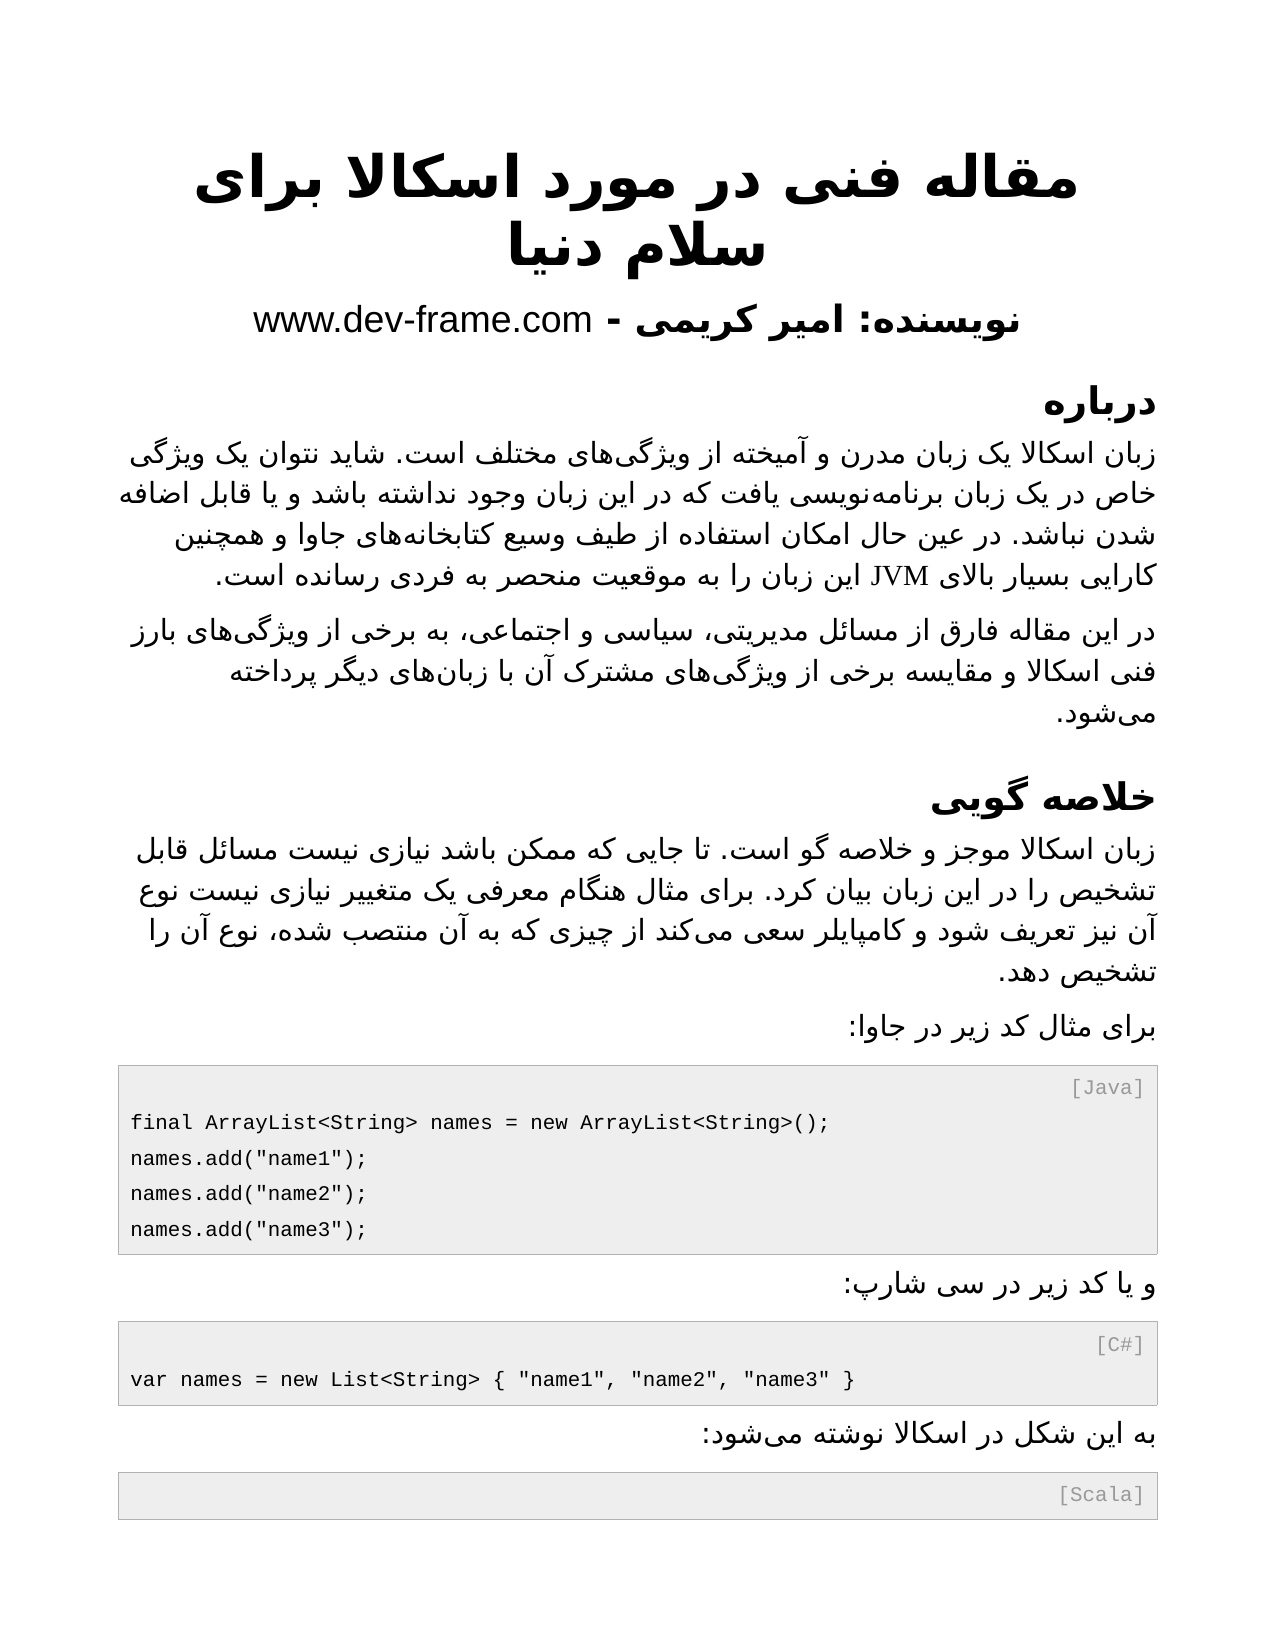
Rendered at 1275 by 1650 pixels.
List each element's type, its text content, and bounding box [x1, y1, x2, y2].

text [Scala] [119, 1473, 1157, 1519]
text [Java] [119, 1066, 1157, 1100]
text names.add("name2"); [119, 1171, 1157, 1207]
text var names = new List<String> { "name1", "name2", "name3" } [119, 1357, 1157, 1405]
text names.add("name1"); [119, 1136, 1157, 1171]
text final ArrayList<String> names = new ArrayList<String>(); [119, 1100, 1157, 1136]
title مقاله فنی در مورد اسکالا برای سلام دنیا [118, 143, 1157, 279]
text به این شکل در اسکالا نوشته می‌شود: [118, 1416, 1157, 1450]
subtitle درباره [118, 379, 1157, 423]
text names.add("name3"); [119, 1207, 1157, 1254]
text در این مقاله فارق از مسائل مدیریتی، سیاسی و اجتماعی، به برخی از ویژگی‌های بارز فنی اسکالا و مقایسه برخی از ویژگی‌های مشترک آن با زبان‌های دیگر پرداخته می‌شود. [118, 614, 1157, 729]
text برای مثال کد زیر در جاوا: [118, 1009, 1157, 1043]
text و یا کد زیر در سی شارپ: [118, 1266, 1157, 1300]
text [C#] [119, 1322, 1157, 1357]
text زبان اسکالا یک زبان مدرن و آمیخته از ویژگی‌های مختلف است. شاید نتوان یک ویژگی خاص در یک زبان برنامه‌نویسی یافت که در این زبان وجود نداشته باشد و یا قابل اضافه شدن نباشد. در عین حال امکان استفاده از طیف وسیع کتابخانه‌های جاوا و همچنین کارایی بسیار بالای JVM این زبان را به موقعیت منحصر به فردی رسانده است. [118, 436, 1157, 592]
text زبان اسکالا موجز و خلاصه گو است. تا جایی که ممکن باشد نیازی نیست مسائل قابل تشخیص را در این زبان بیان کرد. برای مثال هنگام معرفی یک متغییر نیازی نیست نوع آن نیز تعریف شود و کامپایلر سعی می‌کند از چیزی که به آن منتصب شده، نوع آن را تشخیص دهد. [118, 832, 1157, 988]
subtitle نویسنده: امیر کریمی - www.dev-frame.com [118, 298, 1157, 342]
subtitle خلاصه گویی [118, 775, 1157, 819]
